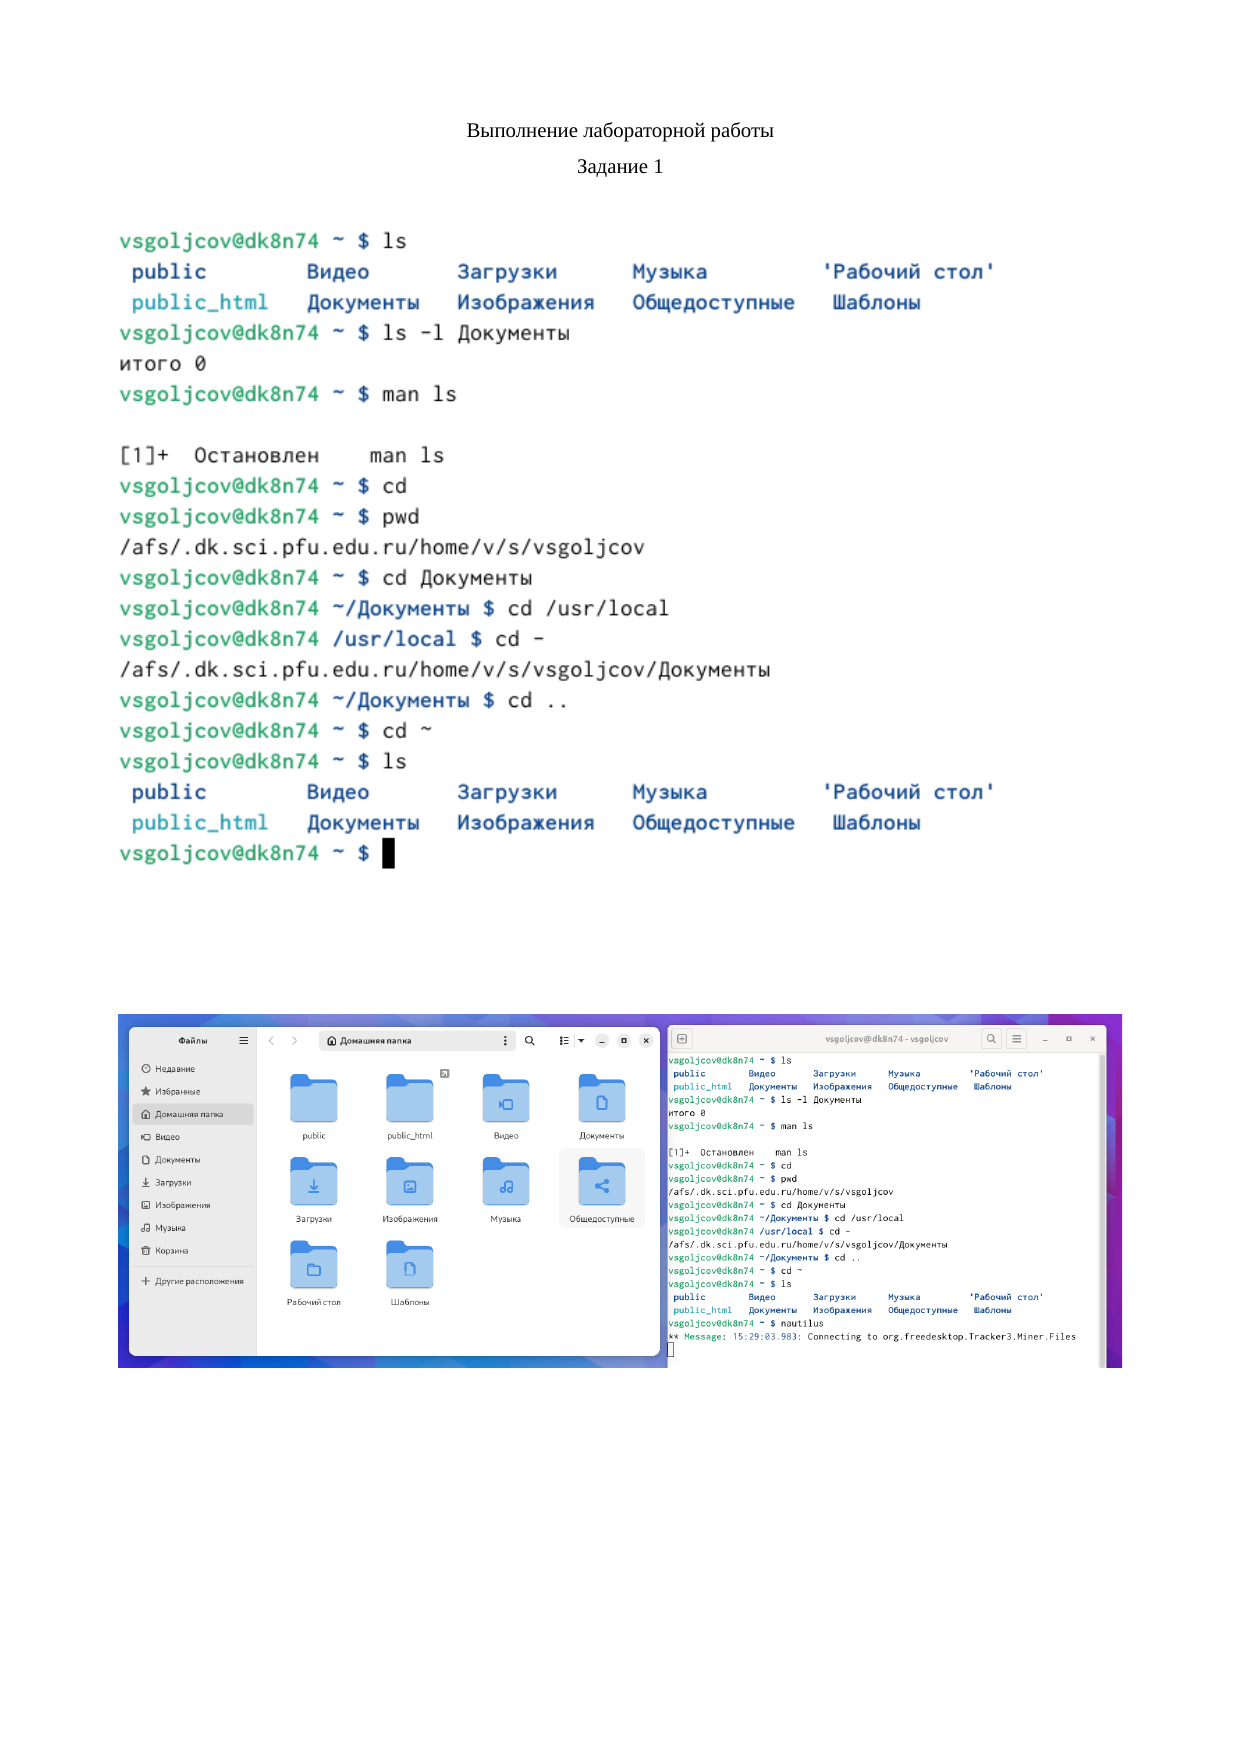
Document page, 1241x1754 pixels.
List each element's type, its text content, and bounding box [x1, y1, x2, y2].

picture [118, 226, 1123, 955]
picture [118, 1014, 1123, 1368]
text Выполнение лабораторной работы [118, 118, 1122, 142]
text Задание 1 [118, 154, 1122, 178]
